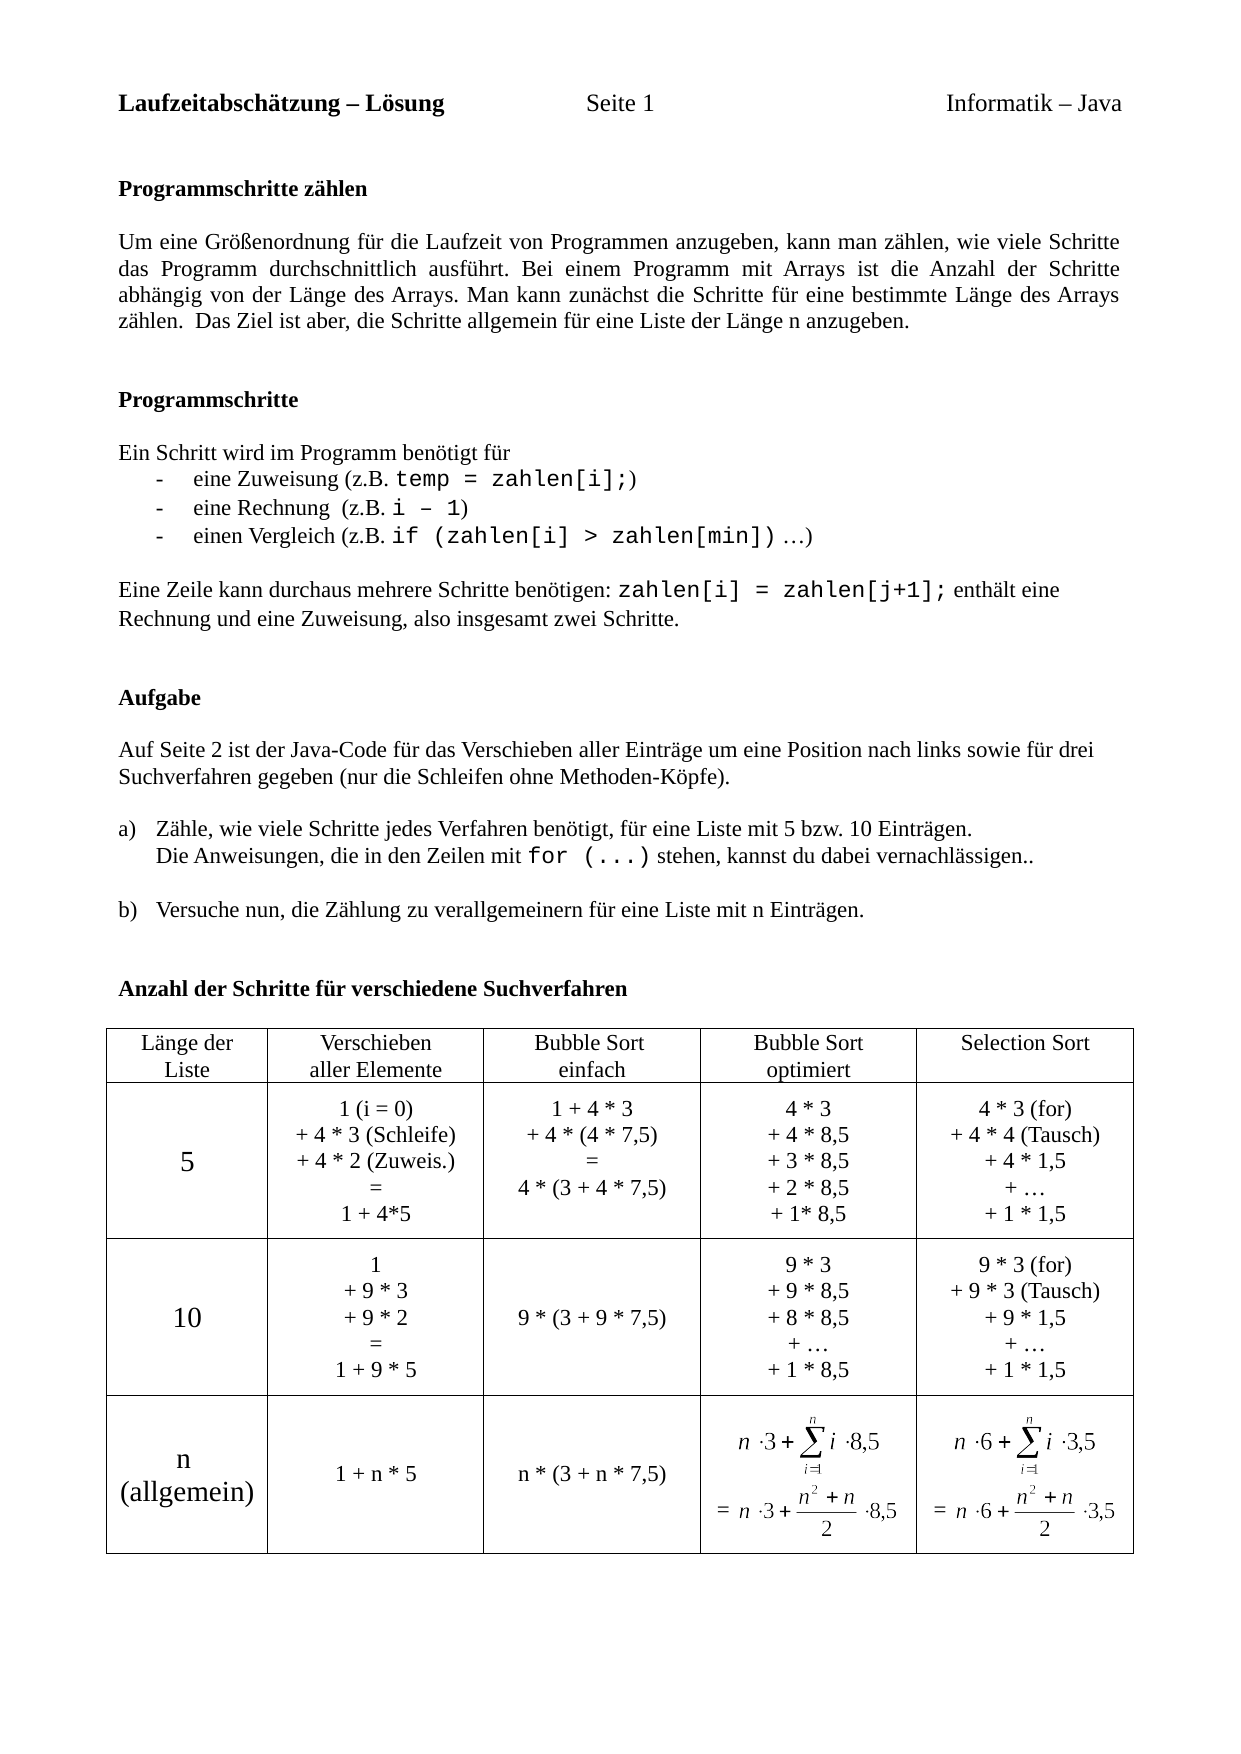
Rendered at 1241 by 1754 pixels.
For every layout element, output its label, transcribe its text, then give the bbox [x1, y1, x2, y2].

subtitle eine Rechnung (z.B. i – 1) [156, 494, 1122, 522]
table_cell n (allgemein) [107, 1396, 267, 1553]
subtitle einen Vergleich (z.B. if (zahlen[i] > zahlen[min]) …) [156, 522, 1122, 550]
subtitle Programmschritte [118, 386, 1122, 413]
subtitle Programmschritte zählen [118, 176, 1122, 202]
table_cell 4 * 3 + 4 * 8,5 + 3 * 8,5 + 2 * 8,5 + 1* 8,5 [701, 1083, 916, 1238]
table_header Länge der Liste [107, 1029, 267, 1082]
table_cell 9 * (3 + 9 * 7,5) [484, 1239, 700, 1395]
subtitle Aufgabe [118, 684, 1122, 710]
table_header Bubble Sort einfach [484, 1029, 700, 1082]
subtitle Eine Zeile kann durchaus mehrere Schritte benötigen: zahlen[i] = zahlen[j+1]; enthält eine Rechnung und eine Zuweisung, also insgesamt zwei Schritte. [118, 576, 1122, 631]
table_cell 1 + 9 * 3 + 9 * 2 = 1 + 9 * 5 [268, 1239, 483, 1395]
subtitle Um eine Größenordnung für die Laufzeit von Programmen anzugeben, kann man zählen, wie viele Schritte das Programm durchschnittlich ausführt. Bei einem Programm mit Arrays ist die Anzahl der Schritte abhängig von der Länge des Arrays. Man kann zunächst die Schritte für eine bestimmte Länge des Arrays zählen. Das Ziel ist aber, die Schritte allgemein für eine Liste der Länge n anzugeben. [118, 228, 1122, 334]
table_cell n * (3 + n * 7,5) [484, 1396, 700, 1553]
table_cell 9 * 3 + 9 * 8,5 + 8 * 8,5 + … + 1 * 8,5 [701, 1239, 916, 1395]
table_header Verschieben aller Elemente [268, 1029, 483, 1082]
table_header Bubble Sort optimiert [701, 1029, 916, 1082]
table_cell 1 (i = 0) + 4 * 3 (Schleife) + 4 * 2 (Zuweis.) = 1 + 4*5 [268, 1083, 483, 1238]
table_cell 5 [107, 1083, 267, 1238]
table_cell = [701, 1396, 916, 1553]
subtitle Zähle, wie viele Schritte jedes Verfahren benötigt, für eine Liste mit 5 bzw. 10 Einträgen. Die Anweisungen, die in den Zeilen mit for (...) stehen, kannst du dabei vernachlässigen.. [118, 816, 1122, 870]
subtitle Versuche nun, die Zählung zu verallgemeinern für eine Liste mit n Einträgen. [118, 896, 1122, 923]
subtitle Auf Seite 2 ist der Java-Code für das Verschieben aller Einträge um eine Position nach links sowie für drei Suchverfahren gegeben (nur die Schleifen ohne Methoden-Köpfe). [118, 736, 1122, 789]
subtitle eine Zuweisung (z.B. temp = zahlen[i];) [156, 465, 1122, 494]
table_cell 9 * 3 (for) + 9 * 3 (Tausch) + 9 * 1,5 + … + 1 * 1,5 [917, 1239, 1133, 1395]
table_cell 10 [107, 1239, 267, 1395]
table_cell 1 + 4 * 3 + 4 * (4 * 7,5) = 4 * (3 + 4 * 7,5) [484, 1083, 700, 1238]
table_cell 4 * 3 (for) + 4 * 4 (Tausch) + 4 * 1,5 + … + 1 * 1,5 [917, 1083, 1133, 1238]
table_cell = [917, 1396, 1133, 1553]
subtitle Anzahl der Schritte für verschiedene Suchverfahren [118, 976, 1122, 1002]
table_cell 1 + n * 5 [268, 1396, 483, 1553]
table_header Selection Sort [917, 1029, 1133, 1082]
subtitle Ein Schritt wird im Programm benötigt für [118, 439, 1122, 465]
